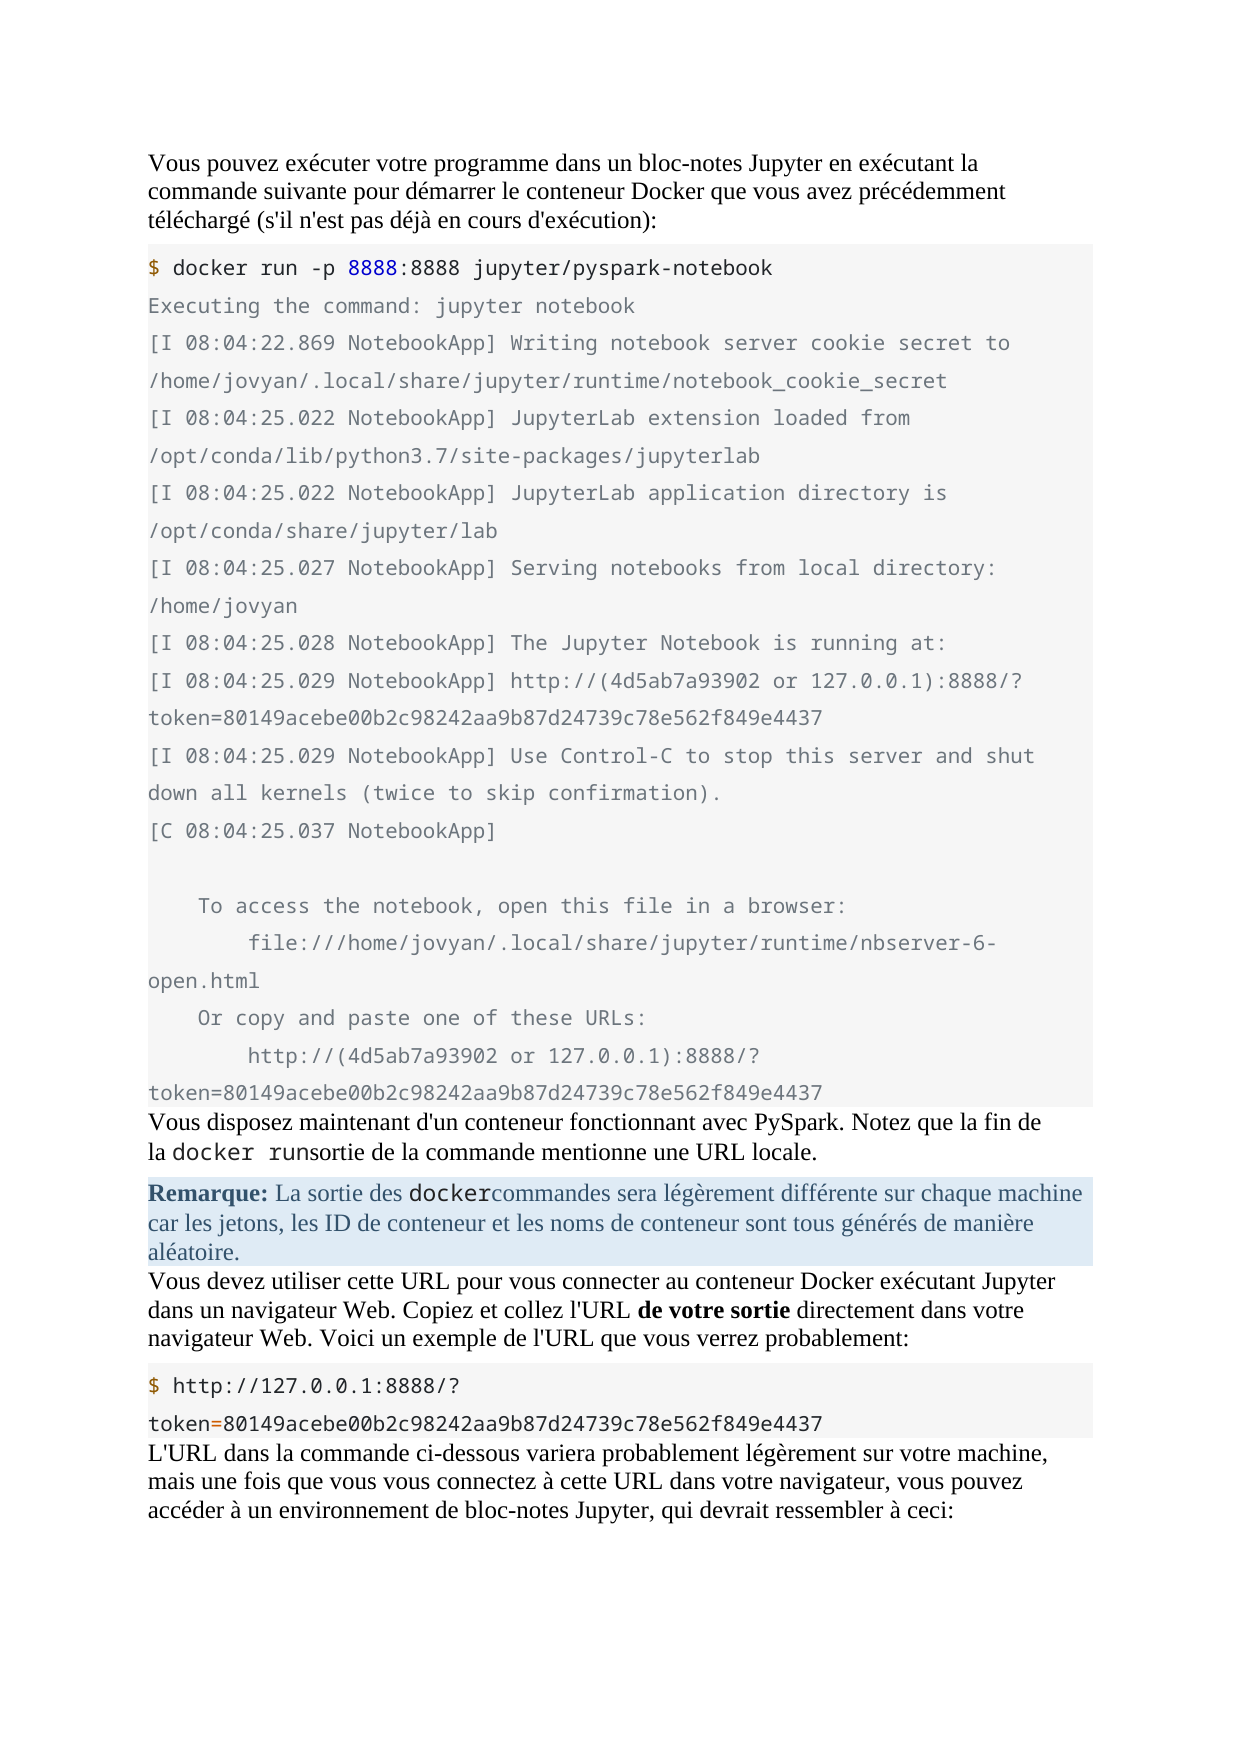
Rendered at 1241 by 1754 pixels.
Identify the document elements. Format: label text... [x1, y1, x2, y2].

text $ docker run -p 8888:8888 jupyter/pyspark-notebook [148, 244, 1093, 282]
text [I 08:04:25.028 NotebookApp] The Jupyter Notebook is running at: [148, 619, 1093, 657]
text [I 08:04:25.022 NotebookApp] JupyterLab extension loaded from /opt/conda/lib/python3.7/site-packages/jupyterlab [148, 394, 1093, 469]
text Vous devez utiliser cette URL pour vous connecter au conteneur Docker exécutant Jupyter dans un navigateur Web. Copiez et collez l'URL de votre sortie directement dans votre navigateur Web. Voici un exemple de l'URL que vous verrez probablement: [148, 1266, 1093, 1352]
text [I 08:04:25.029 NotebookApp] http://(4d5ab7a93902 or 127.0.0.1):8888/?token=80149acebe00b2c98242aa9b87d24739c78e562f849e4437 [148, 657, 1093, 732]
text L'URL dans la commande ci-dessous variera probablement légèrement sur votre machine, mais une fois que vous vous connectez à cette URL dans votre navigateur, vous pouvez accéder à un environnement de bloc-notes Jupyter, qui devrait ressembler à ceci: [148, 1438, 1093, 1524]
text file:///home/jovyan/.local/share/jupyter/runtime/nbserver-6-open.html [148, 919, 1093, 994]
text [I 08:04:22.869 NotebookApp] Writing notebook server cookie secret to /home/jovyan/.local/share/jupyter/runtime/notebook_cookie_secret [148, 319, 1093, 394]
text To access the notebook, open this file in a browser: [148, 882, 1093, 919]
text [C 08:04:25.037 NotebookApp] [148, 807, 1093, 844]
text Executing the command: jupyter notebook [148, 282, 1093, 319]
text $ http://127.0.0.1:8888/?token=80149acebe00b2c98242aa9b87d24739c78e562f849e4437 [148, 1363, 1093, 1438]
text [I 08:04:25.029 NotebookApp] Use Control-C to stop this server and shut down all kernels (twice to skip confirmation). [148, 732, 1093, 807]
text Vous disposez maintenant d'un conteneur fonctionnant avec PySpark. Notez que la fin de la docker runsortie de la commande mentionne une URL locale. [148, 1107, 1093, 1167]
text Or copy and paste one of these URLs: [148, 994, 1093, 1032]
text [I 08:04:25.027 NotebookApp] Serving notebooks from local directory: /home/jovyan [148, 544, 1093, 619]
text [I 08:04:25.022 NotebookApp] JupyterLab application directory is /opt/conda/share/jupyter/lab [148, 469, 1093, 544]
text Remarque: La sortie des dockercommandes sera légèrement différente sur chaque machine car les jetons, les ID de conteneur et les noms de conteneur sont tous générés de manière aléatoire. [148, 1177, 1093, 1266]
text Vous pouvez exécuter votre programme dans un bloc-notes Jupyter en exécutant la commande suivante pour démarrer le conteneur Docker que vous avez précédemment téléchargé (s'il n'est pas déjà en cours d'exécution): [148, 148, 1093, 234]
text http://(4d5ab7a93902 or 127.0.0.1):8888/?token=80149acebe00b2c98242aa9b87d24739c78e562f849e4437 [148, 1032, 1093, 1107]
